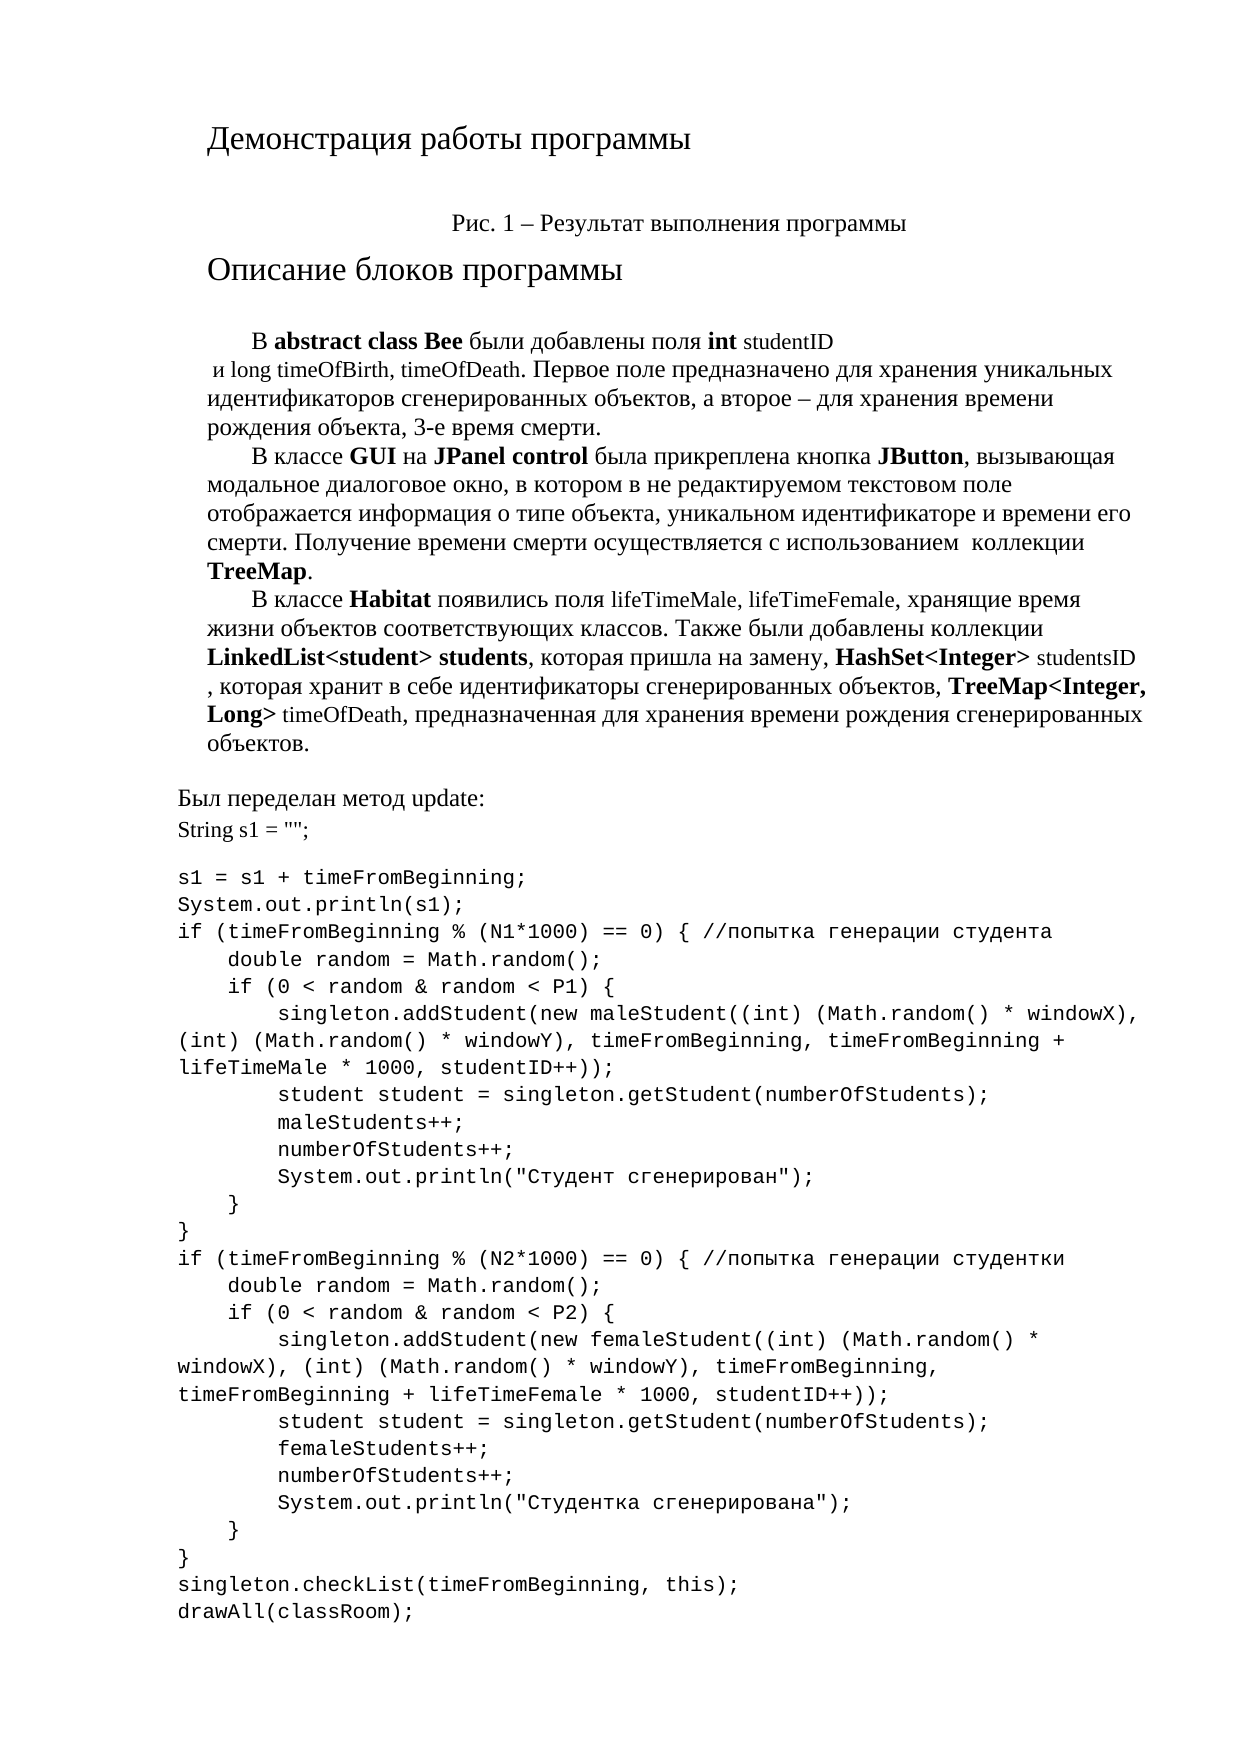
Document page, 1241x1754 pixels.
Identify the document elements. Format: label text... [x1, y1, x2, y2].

text s1 = s1 + timeFromBeginning; [177, 867, 1152, 891]
text и long timeOfBirth, timeOfDeath. Первое поле предназначено для хранения уникальных идентификаторов сгенерированных объектов, а второе – для хранения времени рождения объекта, 3-e время смерти. [207, 354, 1152, 441]
text System.out.println("Студент сгенерирован"); [177, 1166, 1152, 1190]
text Был переделан метод update: String s1 = ""; [177, 783, 1152, 842]
text } [177, 1220, 1152, 1244]
text } [177, 1547, 1152, 1570]
text singleton.addStudent(new maleStudent((int) (Math.random() * windowX), (int) (Math.random() * windowY), timeFromBeginning, timeFromBeginning + lifeTimeMale * 1000, studentID++)); [177, 1003, 1152, 1081]
text if (timeFromBeginning % (N1*1000) == 0) { //попытка генерации студента [177, 921, 1152, 945]
text В abstract class Bee были добавлены поля int studentID [207, 326, 1152, 354]
text Демонстрация работы программы [177, 118, 1152, 156]
text В классе GUI на JPanel control была прикреплена кнопка JButton, вызывающая модальное диалоговое окно, в котором в не редактируемом текстовом поле отображается информация о типе объекта, уникальном идентификаторе и времени его смерти. Получение времени смерти осуществляется с использованием коллекции TreeMap. [207, 441, 1152, 584]
text femaleStudents++; [177, 1438, 1152, 1462]
text singleton.checkList(timeFromBeginning, this); [177, 1574, 1152, 1597]
text if (0 < random & random < P2) { [177, 1302, 1152, 1326]
text numberOfStudents++; [177, 1465, 1152, 1489]
text if (0 < random & random < P1) { [177, 976, 1152, 999]
text } [177, 1519, 1152, 1543]
text System.out.println("Студентка сгенерирована"); [177, 1492, 1152, 1516]
text student student = singleton.getStudent(numberOfStudents); [177, 1411, 1152, 1434]
text numberOfStudents++; [177, 1139, 1152, 1162]
text maleStudents++; [177, 1112, 1152, 1135]
text singleton.addStudent(new femaleStudent((int) (Math.random() * windowX), (int) (Math.random() * windowY), timeFromBeginning, timeFromBeginning + lifeTimeFemale * 1000, studentID++)); [177, 1329, 1152, 1407]
text , которая хранит в себе идентификаторы сгенерированных объектов, TreeMap<Integer, Long> timeOfDeath, предназначенная для хранения времени рождения сгенерированных объектов. [207, 671, 1152, 757]
text Описание блоков программы [207, 249, 1152, 287]
text В классе Habitat появились поля lifeTimeMale, lifeTimeFemale, хранящие время жизни объектов соответствующих классов. Также были добавлены коллекции LinkedList<student> students, которая пришла на замену, HashSet<Integer> studentsID [207, 584, 1152, 671]
text student student = singleton.getStudent(numberOfStudents); [177, 1084, 1152, 1108]
text Рис. 1 – Результат выполнения программы [177, 208, 1152, 237]
text double random = Math.random(); [177, 1275, 1152, 1298]
text drawAll(classRoom); [177, 1601, 1152, 1625]
text System.out.println(s1); [177, 894, 1152, 918]
text } [177, 1193, 1152, 1217]
text if (timeFromBeginning % (N2*1000) == 0) { //попытка генерации студентки [177, 1248, 1152, 1271]
text double random = Math.random(); [177, 948, 1152, 972]
